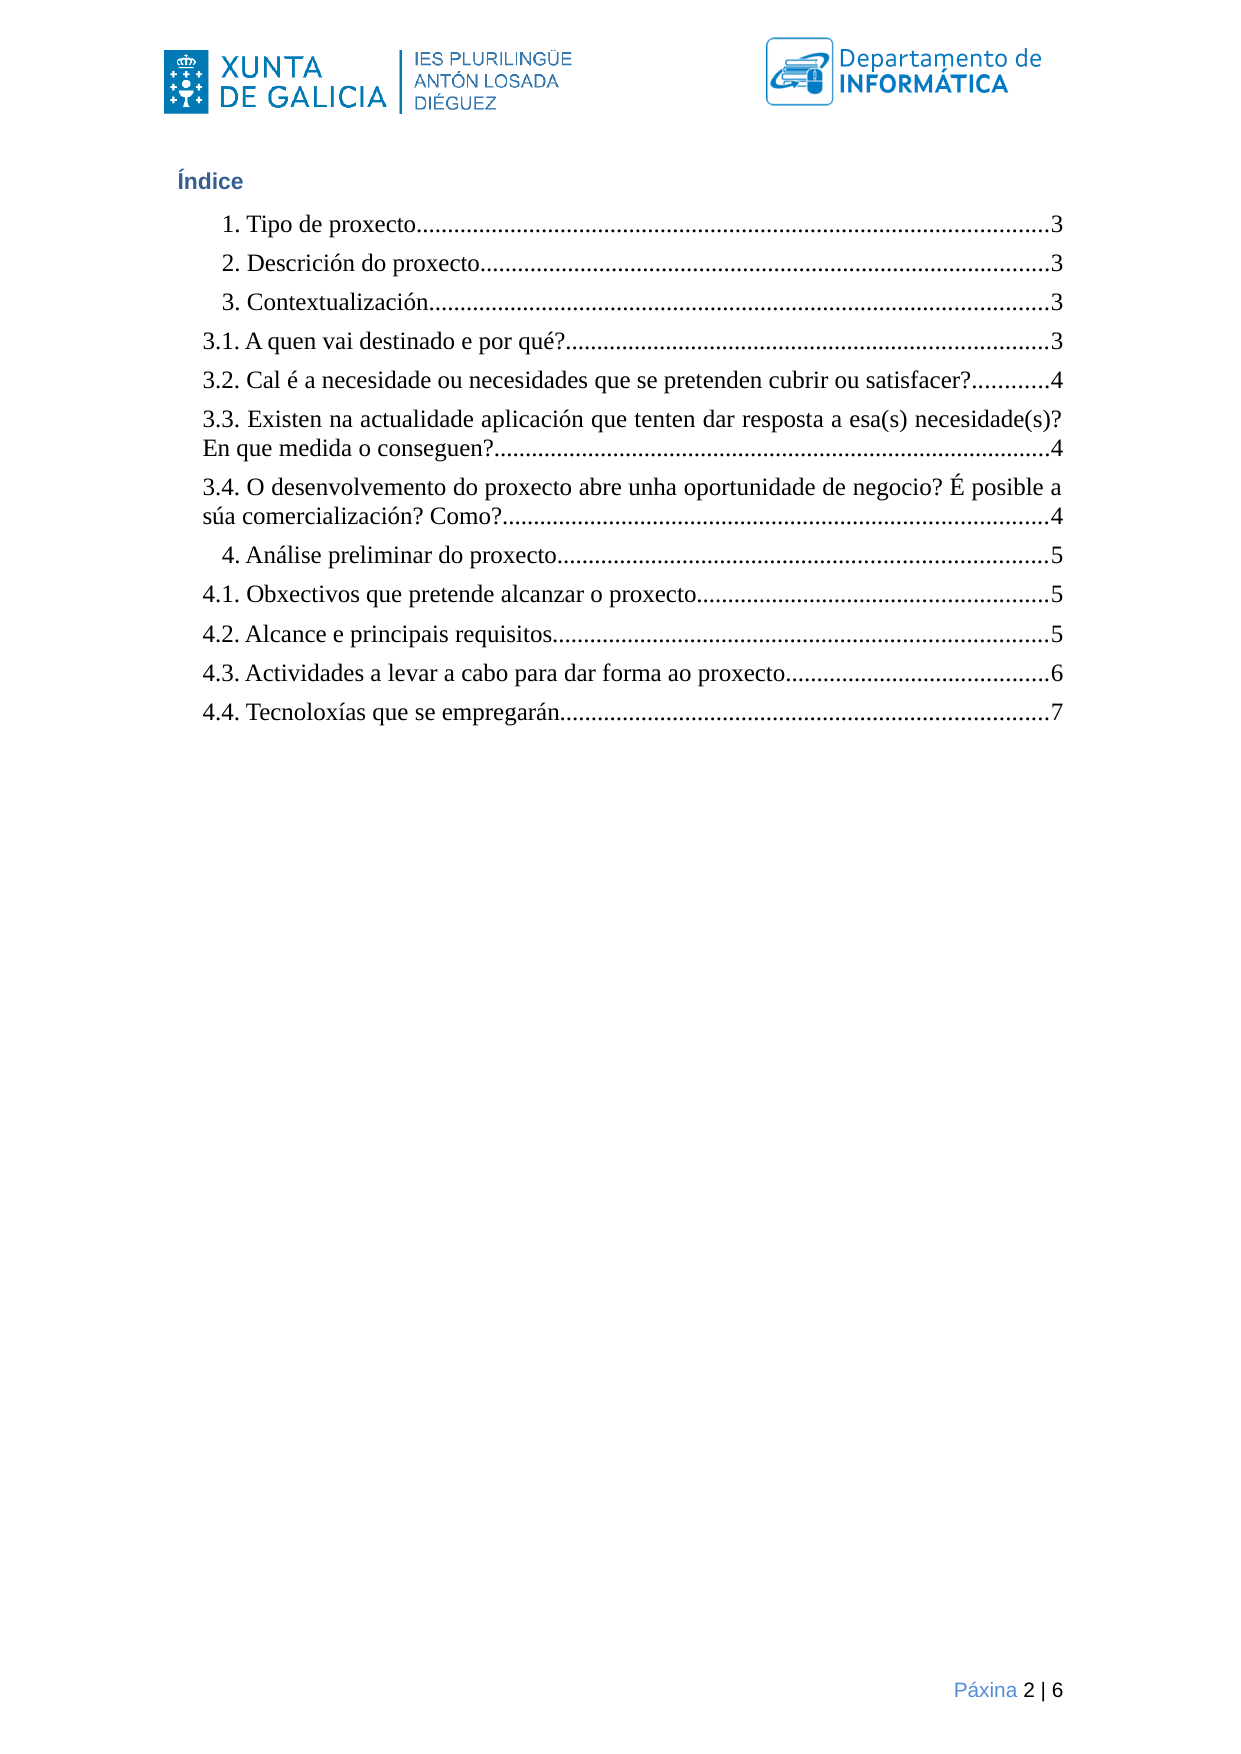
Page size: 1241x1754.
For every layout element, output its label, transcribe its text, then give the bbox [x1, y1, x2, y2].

text 4. Análise preliminar do proxecto 5 [222, 540, 1063, 569]
text Índice [177, 168, 1065, 196]
text 4.2. Alcance e principais requisitos 5 [202, 619, 1063, 647]
picture [758, 28, 1052, 122]
text 3.2. Cal é a necesidade ou necesidades que se pretenden cubrir ou satisfacer? 4 [202, 365, 1063, 394]
text 4.1. Obxectivos que pretende alcanzar o proxecto 5 [202, 579, 1063, 608]
text 4.3. Actividades a levar a cabo para dar forma ao proxecto. 6 [202, 658, 1063, 687]
text 4.4. Tecnoloxías que se empregarán 7 [202, 697, 1063, 726]
text 3.4. O desenvolvemento do proxecto abre unha oportunidade de negocio? É posible a súa comercialización? Como? 4 [202, 472, 1063, 530]
text 3.3. Existen na actualidade aplicación que tenten dar resposta a esa(s) necesidade(s)? En que medida o conseguen? 4 [202, 404, 1063, 462]
text 3. Contextualización 3 [222, 287, 1063, 316]
text 1. Tipo de proxecto 3 [222, 209, 1063, 237]
picture [154, 36, 581, 125]
text 3.1. A quen vai destinado e por qué? 3 [202, 326, 1063, 355]
text 2. Descrición do proxecto 3 [222, 248, 1063, 277]
